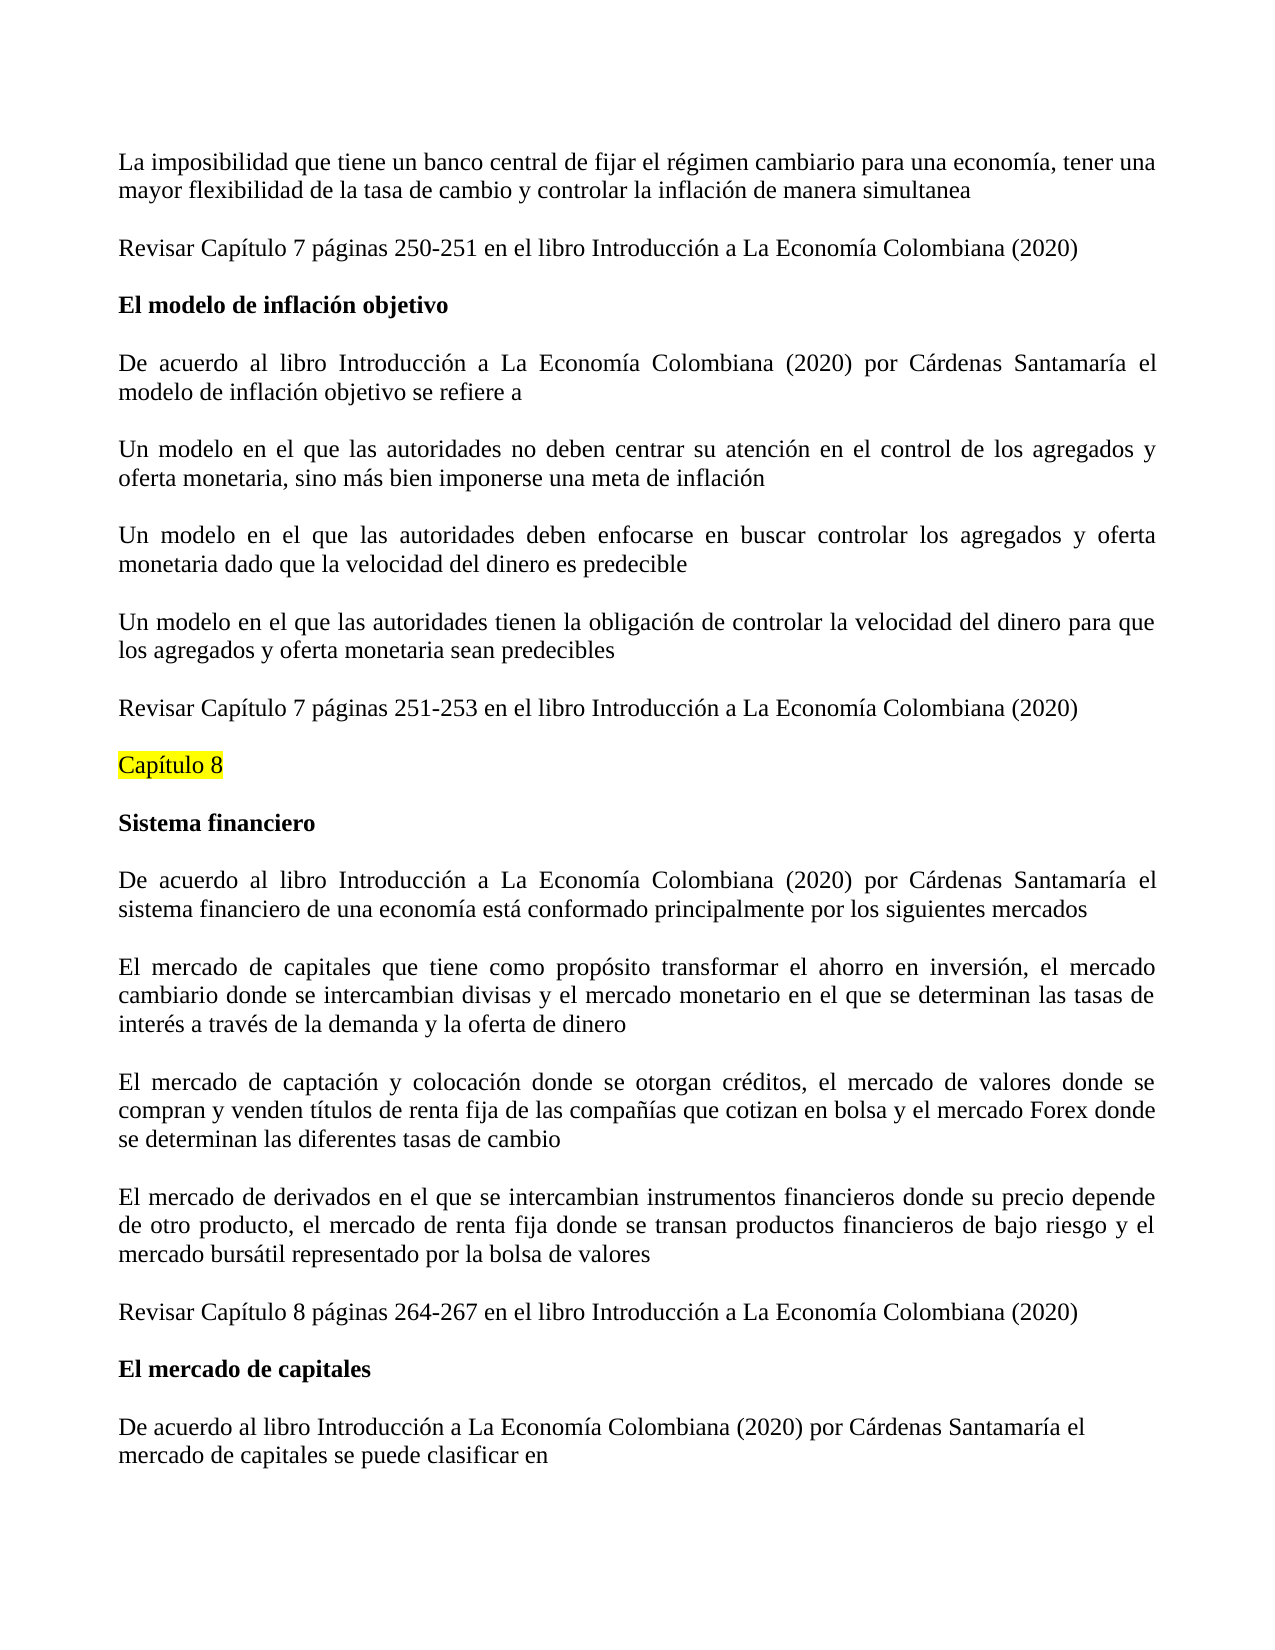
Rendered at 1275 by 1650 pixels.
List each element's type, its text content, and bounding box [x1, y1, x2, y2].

text De acuerdo al libro Introducción a La Economía Colombiana (2020) por Cárdenas Santamaría el sistema financiero de una economía está conformado principalmente por los siguientes mercados [118, 866, 1157, 923]
text El mercado de capitales [118, 1354, 1157, 1383]
text De acuerdo al libro Introducción a La Economía Colombiana (2020) por Cárdenas Santamaría el modelo de inflación objetivo se refiere a [118, 348, 1157, 406]
text Un modelo en el que las autoridades deben enfocarse en buscar controlar los agregados y oferta monetaria dado que la velocidad del dinero es predecible [118, 521, 1157, 578]
text Revisar Capítulo 8 páginas 264-267 en el libro Introducción a La Economía Colombiana (2020) [118, 1297, 1157, 1326]
text El modelo de inflación objetivo [118, 291, 1157, 319]
text El mercado de captación y colocación donde se otorgan créditos, el mercado de valores donde se compran y venden títulos de renta fija de las compañías que cotizan en bolsa y el mercado Forex donde se determinan las diferentes tasas de cambio [118, 1067, 1157, 1153]
text Revisar Capítulo 7 páginas 251-253 en el libro Introducción a La Economía Colombiana (2020) [118, 693, 1157, 722]
text La imposibilidad que tiene un banco central de fijar el régimen cambiario para una economía, tener una mayor flexibilidad de la tasa de cambio y controlar la inflación de manera simultanea [118, 147, 1157, 204]
text Capítulo 8 [118, 751, 1157, 779]
text De acuerdo al libro Introducción a La Economía Colombiana (2020) por Cárdenas Santamaría el mercado de capitales se puede clasificar en [118, 1412, 1157, 1469]
text Revisar Capítulo 7 páginas 250-251 en el libro Introducción a La Economía Colombiana (2020) [118, 233, 1157, 262]
text Un modelo en el que las autoridades no deben centrar su atención en el control de los agregados y oferta monetaria, sino más bien imponerse una meta de inflación [118, 434, 1157, 492]
text El mercado de derivados en el que se intercambian instrumentos financieros donde su precio depende de otro producto, el mercado de renta fija donde se transan productos financieros de bajo riesgo y el mercado bursátil representado por la bolsa de valores [118, 1182, 1157, 1268]
text El mercado de capitales que tiene como propósito transformar el ahorro en inversión, el mercado cambiario donde se intercambian divisas y el mercado monetario en el que se determinan las tasas de interés a través de la demanda y la oferta de dinero [118, 952, 1157, 1038]
text Un modelo en el que las autoridades tienen la obligación de controlar la velocidad del dinero para que los agregados y oferta monetaria sean predecibles [118, 607, 1157, 664]
text Sistema financiero [118, 808, 1157, 837]
